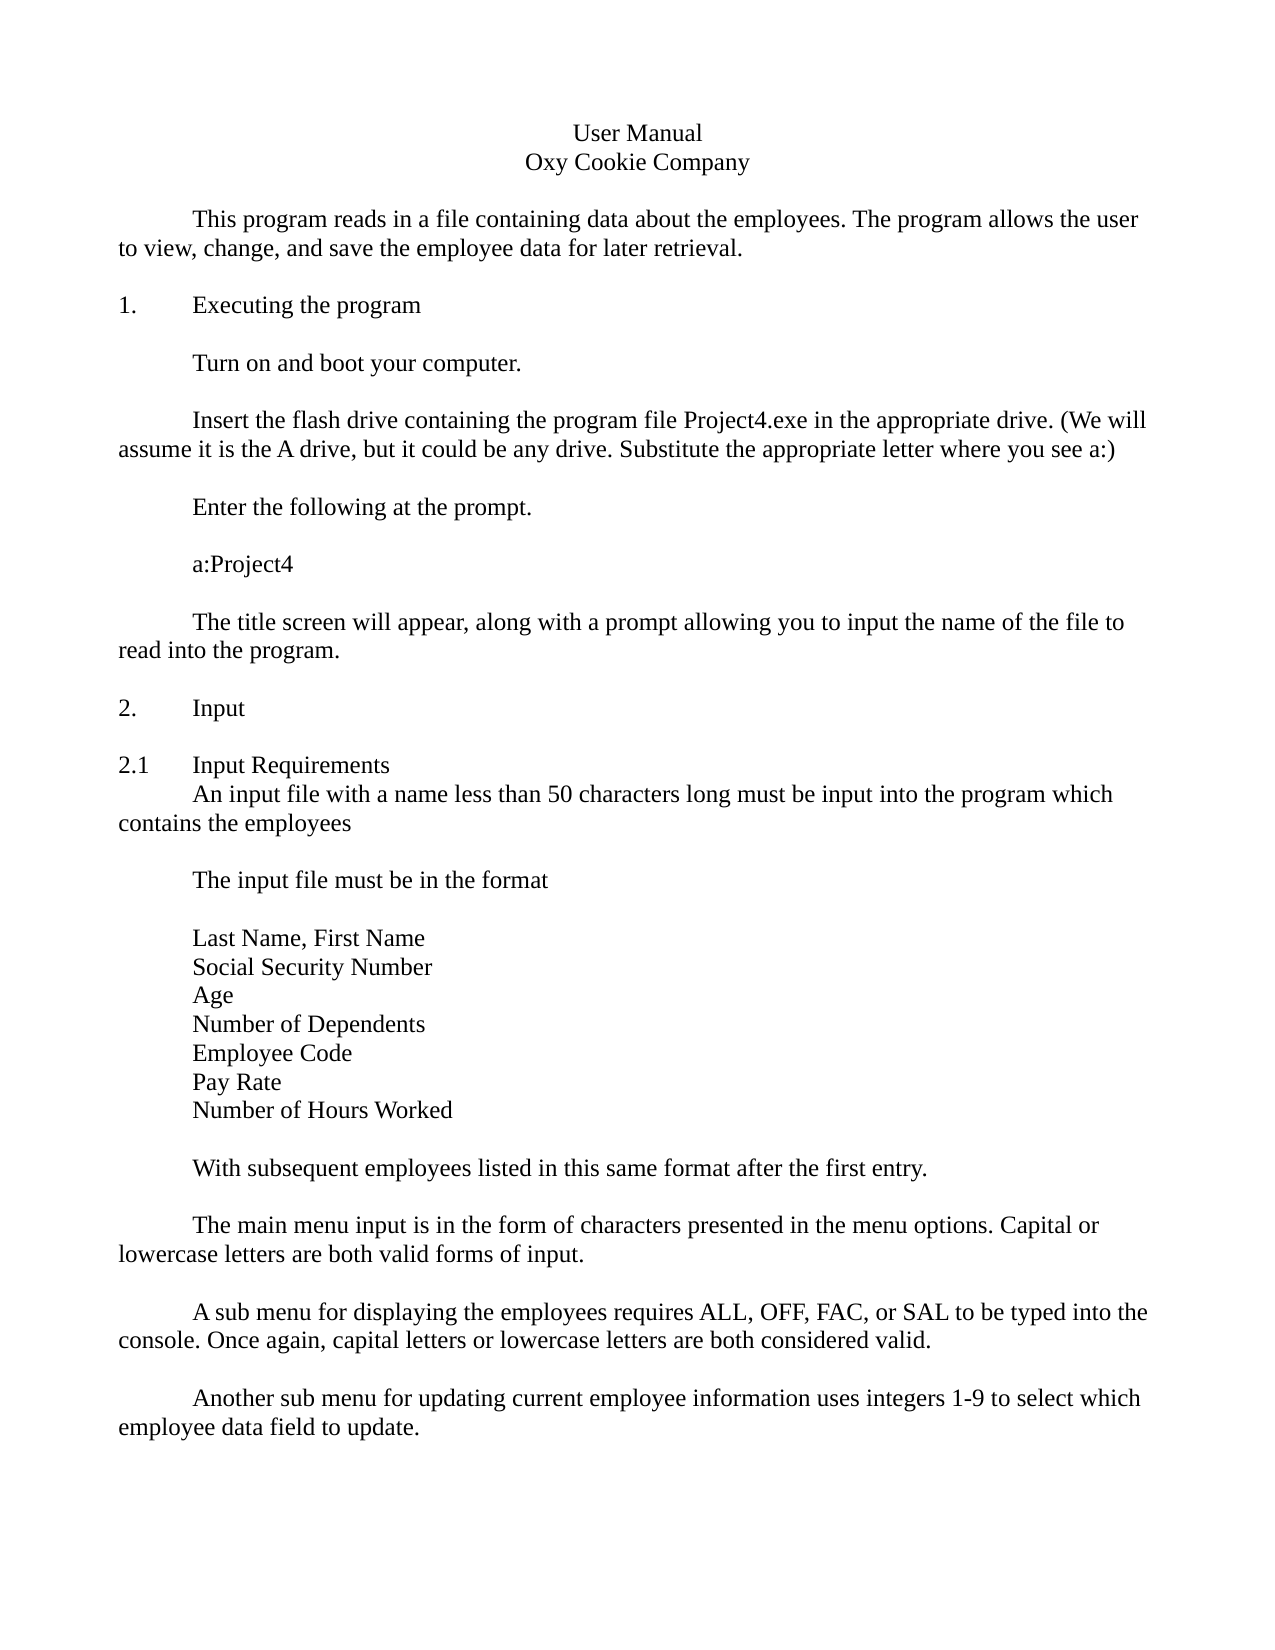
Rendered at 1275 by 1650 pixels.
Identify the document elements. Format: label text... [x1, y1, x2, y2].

text Number of Hours Worked [118, 1096, 1157, 1124]
text Age [118, 981, 1157, 1009]
text 2. Input [118, 693, 1157, 722]
text Employee Code [118, 1038, 1157, 1067]
text 1. Executing the program [118, 291, 1157, 319]
text Insert the flash drive containing the program file Project4.exe in the appropriate drive. (We will [118, 406, 1157, 434]
text Pay Rate [118, 1067, 1157, 1096]
text Last Name, First Name [118, 923, 1157, 952]
text Social Security Number [118, 952, 1157, 981]
text Another sub menu for updating current employee information uses integers 1-9 to select which employee data field to update. [118, 1383, 1157, 1441]
text Turn on and boot your computer. [118, 348, 1157, 377]
text An input file with a name less than 50 characters long must be input into the program which contains the employees [118, 779, 1157, 837]
text A sub menu for displaying the employees requires ALL, OFF, FAC, or SAL to be typed into the console. Once again, capital letters or lowercase letters are both considered valid. [118, 1297, 1157, 1354]
text a:Project4 [118, 549, 1157, 578]
text Oxy Cookie Company [118, 147, 1157, 176]
text Number of Dependents [118, 1009, 1157, 1038]
text The title screen will appear, along with a prompt allowing you to input the name of the file to [118, 607, 1157, 636]
text 2.1 Input Requirements [118, 751, 1157, 779]
text The input file must be in the format [118, 866, 1157, 894]
text The main menu input is in the form of characters presented in the menu options. Capital or lowercase letters are both valid forms of input. [118, 1211, 1157, 1268]
text Enter the following at the prompt. [118, 492, 1157, 521]
text read into the program. [118, 636, 1157, 664]
text assume it is the A drive, but it could be any drive. Substitute the appropriate letter where you see a:) [118, 434, 1157, 463]
text With subsequent employees listed in this same format after the first entry. [118, 1153, 1157, 1182]
text User Manual [118, 118, 1157, 147]
text This program reads in a file containing data about the employees. The program allows the user to view, change, and save the employee data for later retrieval. [118, 204, 1157, 262]
